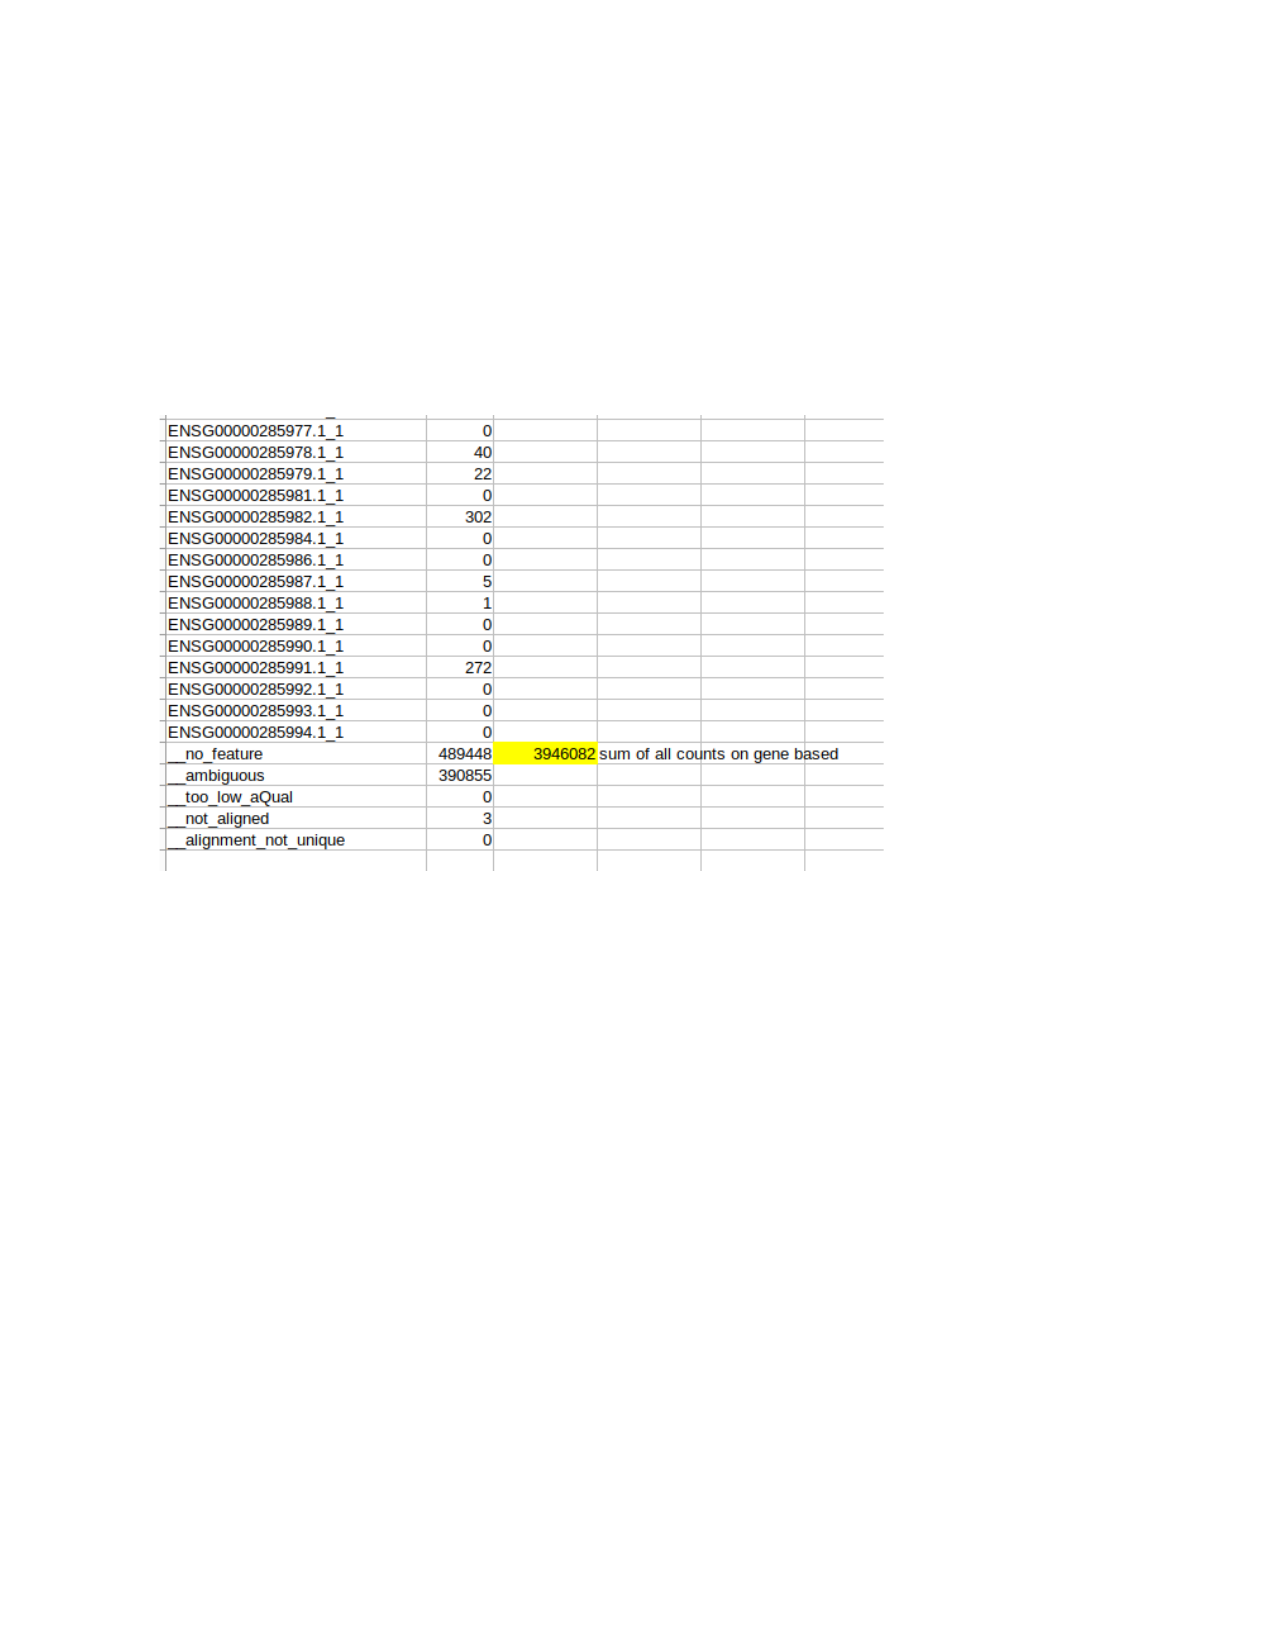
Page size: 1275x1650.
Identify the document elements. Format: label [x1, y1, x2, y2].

picture [159, 415, 884, 871]
